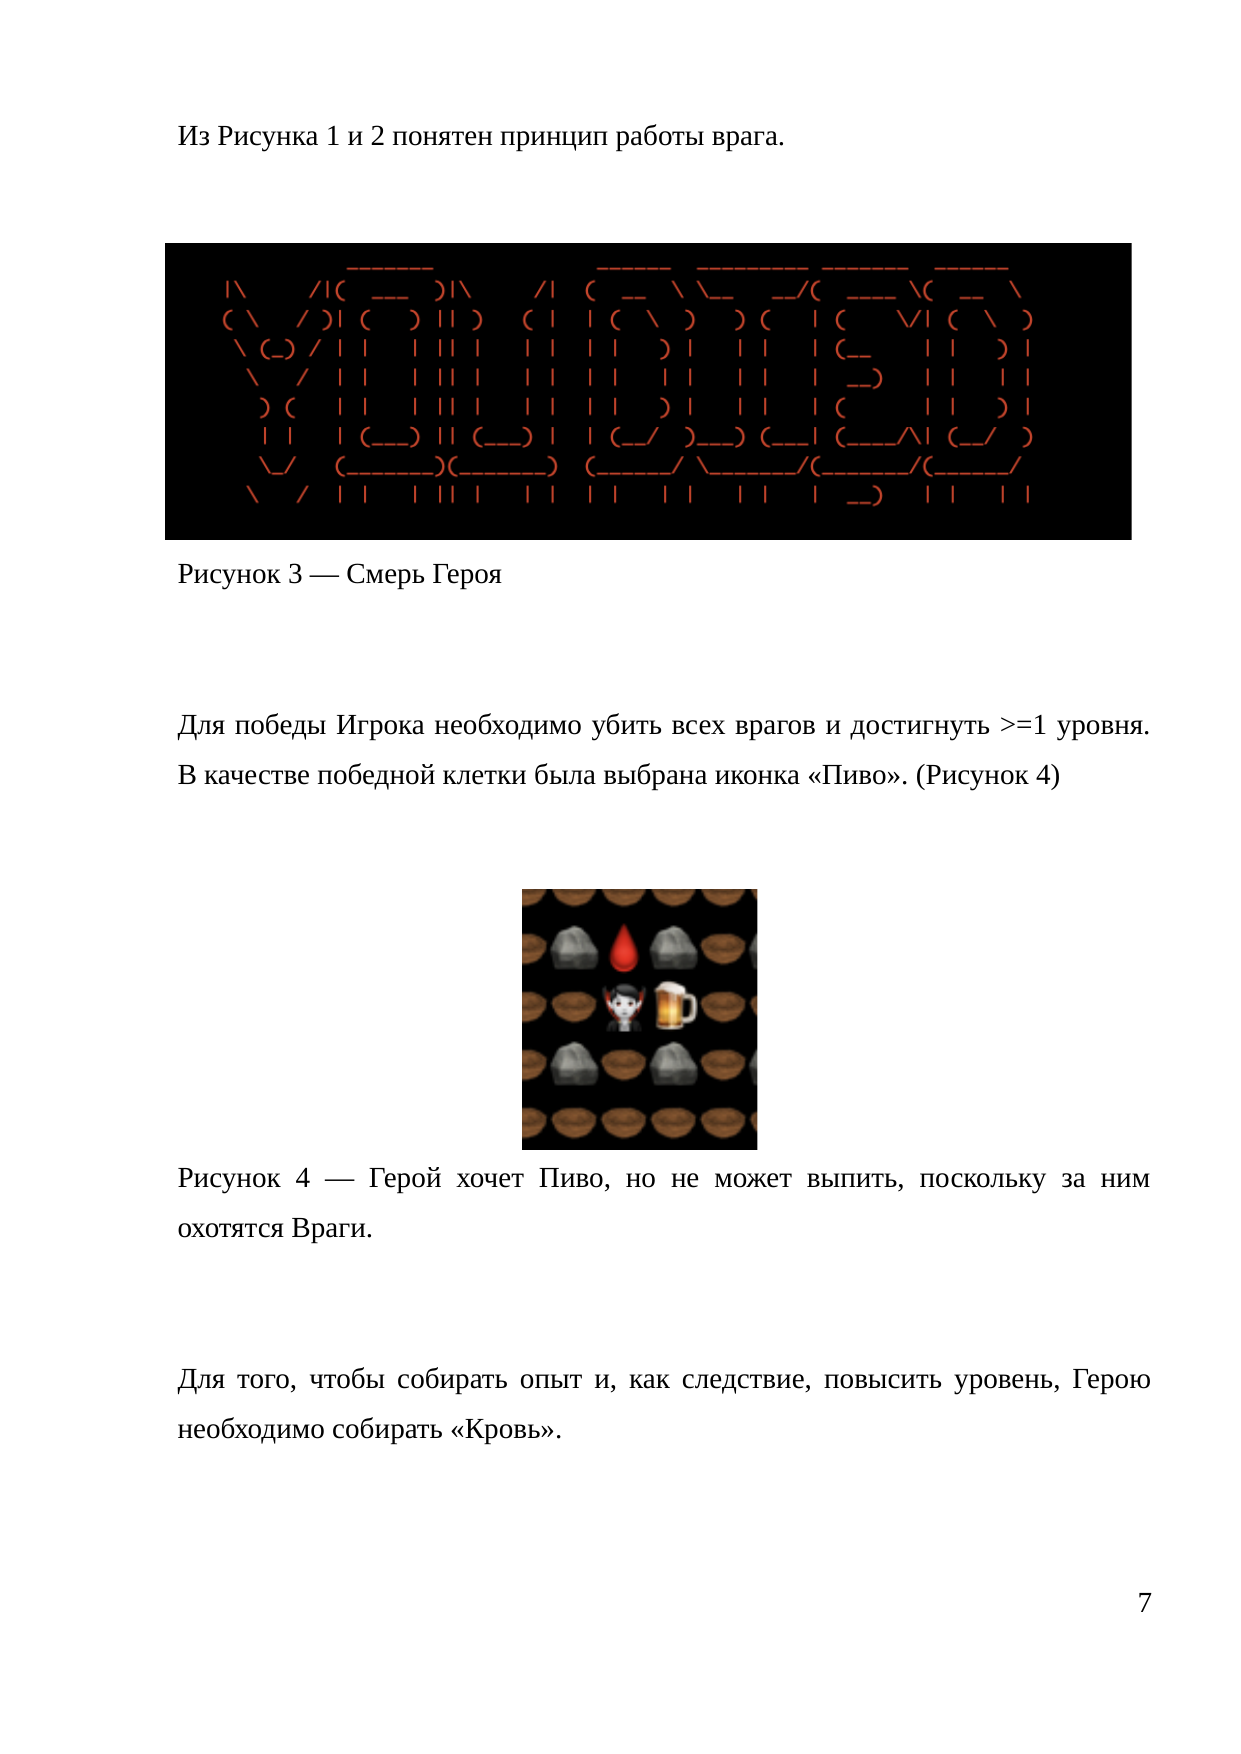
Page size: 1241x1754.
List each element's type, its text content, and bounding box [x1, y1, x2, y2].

picture [522, 889, 758, 1150]
text Рисунок 4 — Герой хочет Пиво, но не может выпить, поскольку за ним охотятся Враги. [177, 1160, 1152, 1244]
text Для победы Игрока необходимо убить всех врагов и достигнуть >=1 уровня. В качестве победной клетки была выбрана иконка «Пиво». (Рисунок 4) [177, 707, 1152, 791]
picture [165, 243, 1132, 540]
text Из Рисунка 1 и 2 понятен принцип работы врага. [177, 118, 1152, 152]
text Для того, чтобы собирать опыт и, как следствие, повысить уровень, Герою необходимо собирать «Кровь». [177, 1361, 1152, 1445]
text Рисунок 3 — Смерь Героя [177, 219, 1152, 589]
